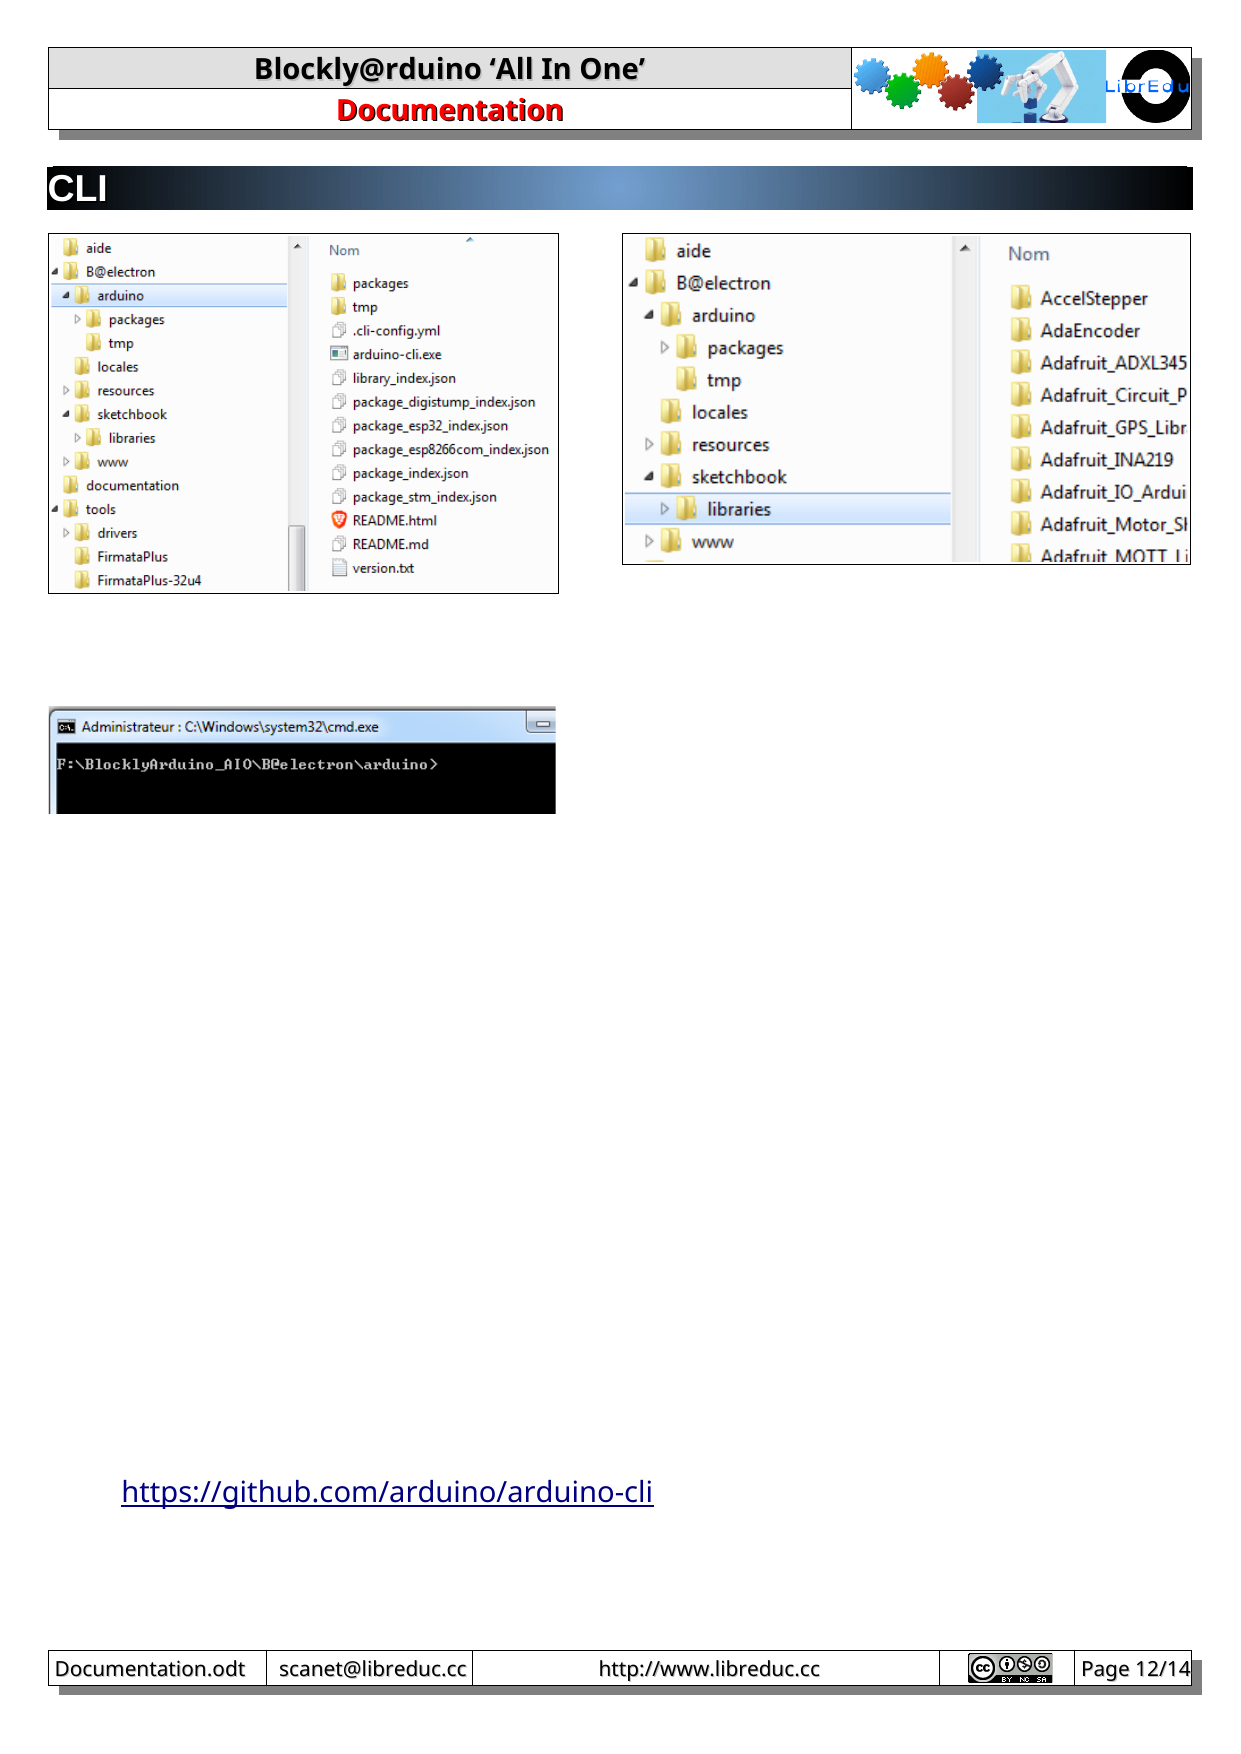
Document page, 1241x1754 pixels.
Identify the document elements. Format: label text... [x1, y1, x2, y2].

picture [977, 50, 1190, 123]
picture [624, 236, 1188, 562]
picture [51, 236, 556, 591]
picture [968, 1653, 1053, 1683]
text https://github.com/arduino/arduino-cli [47, 1471, 1193, 1511]
picture [48, 706, 556, 814]
subtitle CLI [47, 167, 1193, 210]
